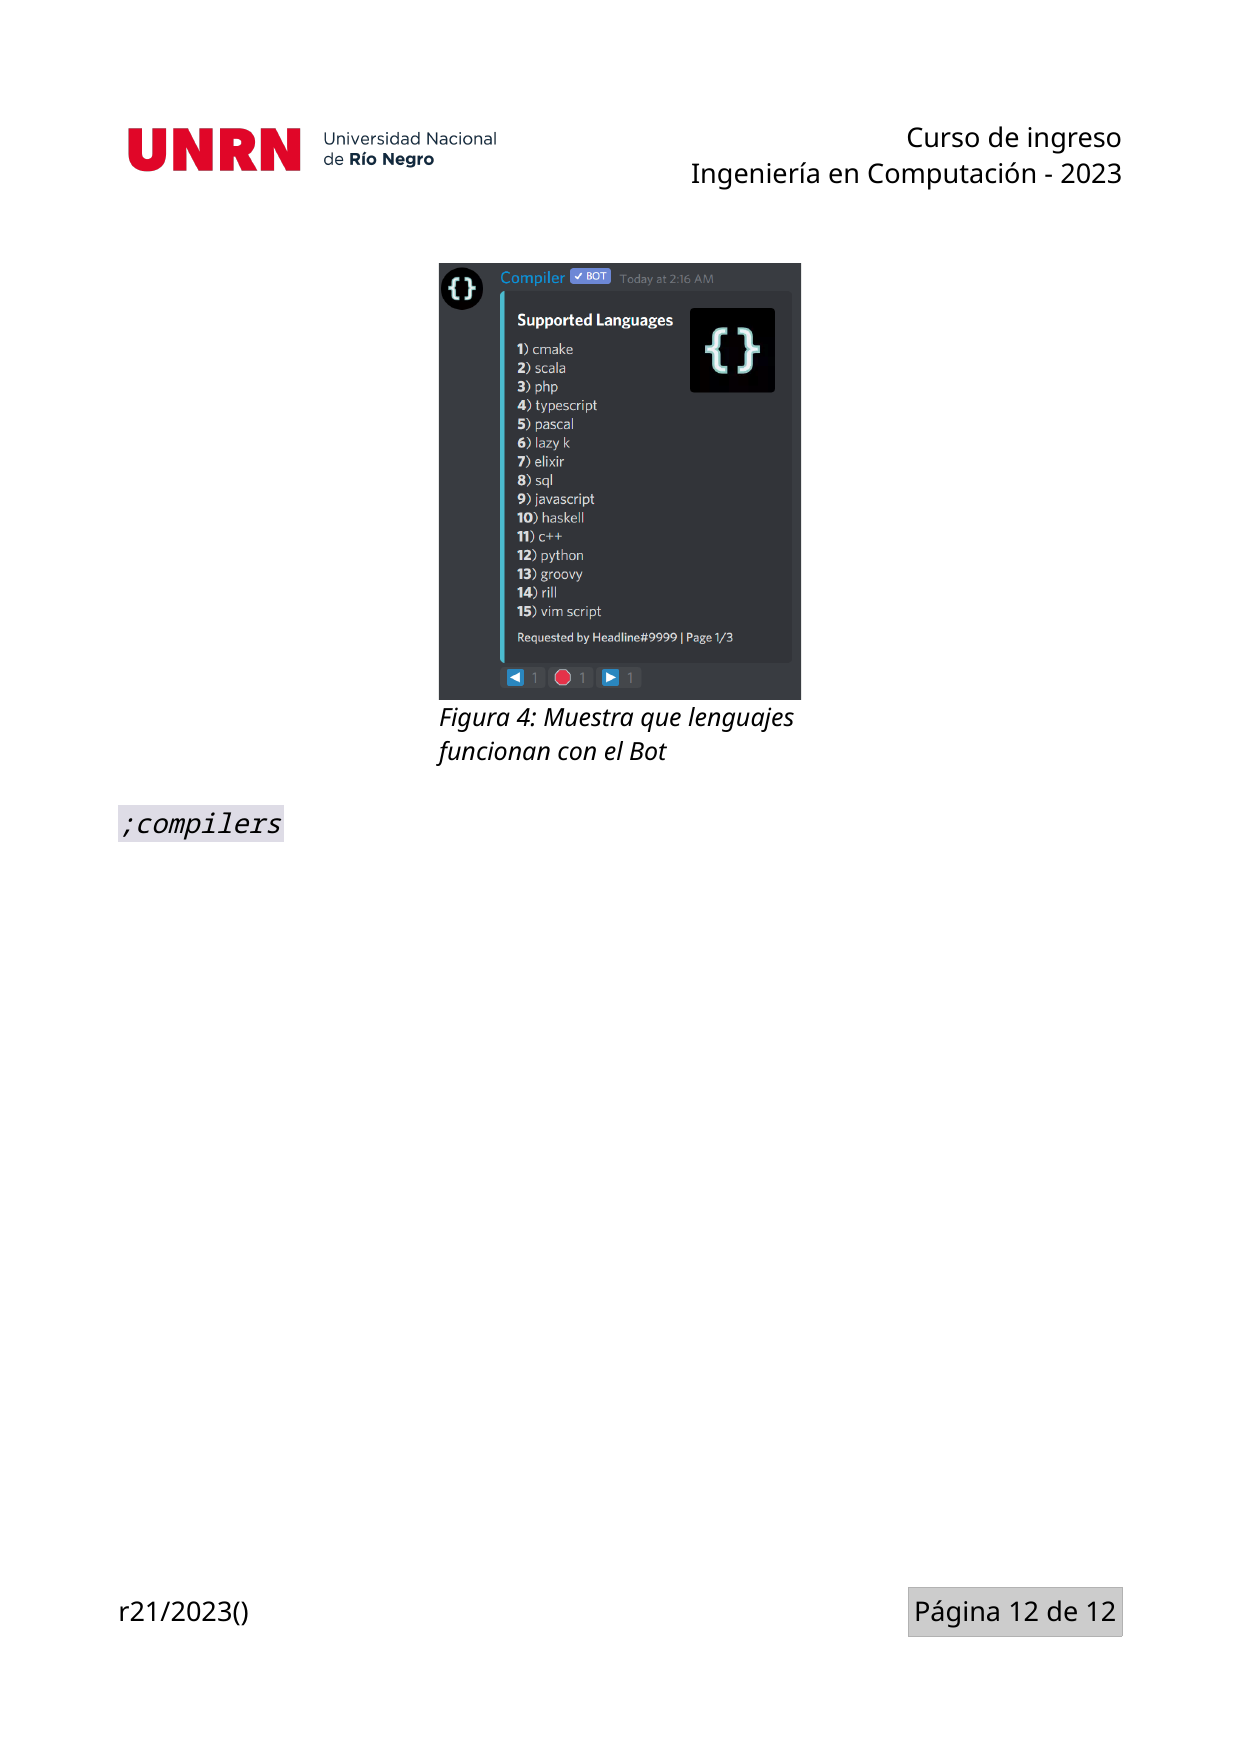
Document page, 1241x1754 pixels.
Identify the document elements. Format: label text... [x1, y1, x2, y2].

text Figura 4: Muestra que lenguajes funcionan con el Bot [439, 700, 801, 768]
picture [438, 263, 802, 700]
text ;compilers [118, 221, 1122, 842]
picture [118, 118, 505, 180]
